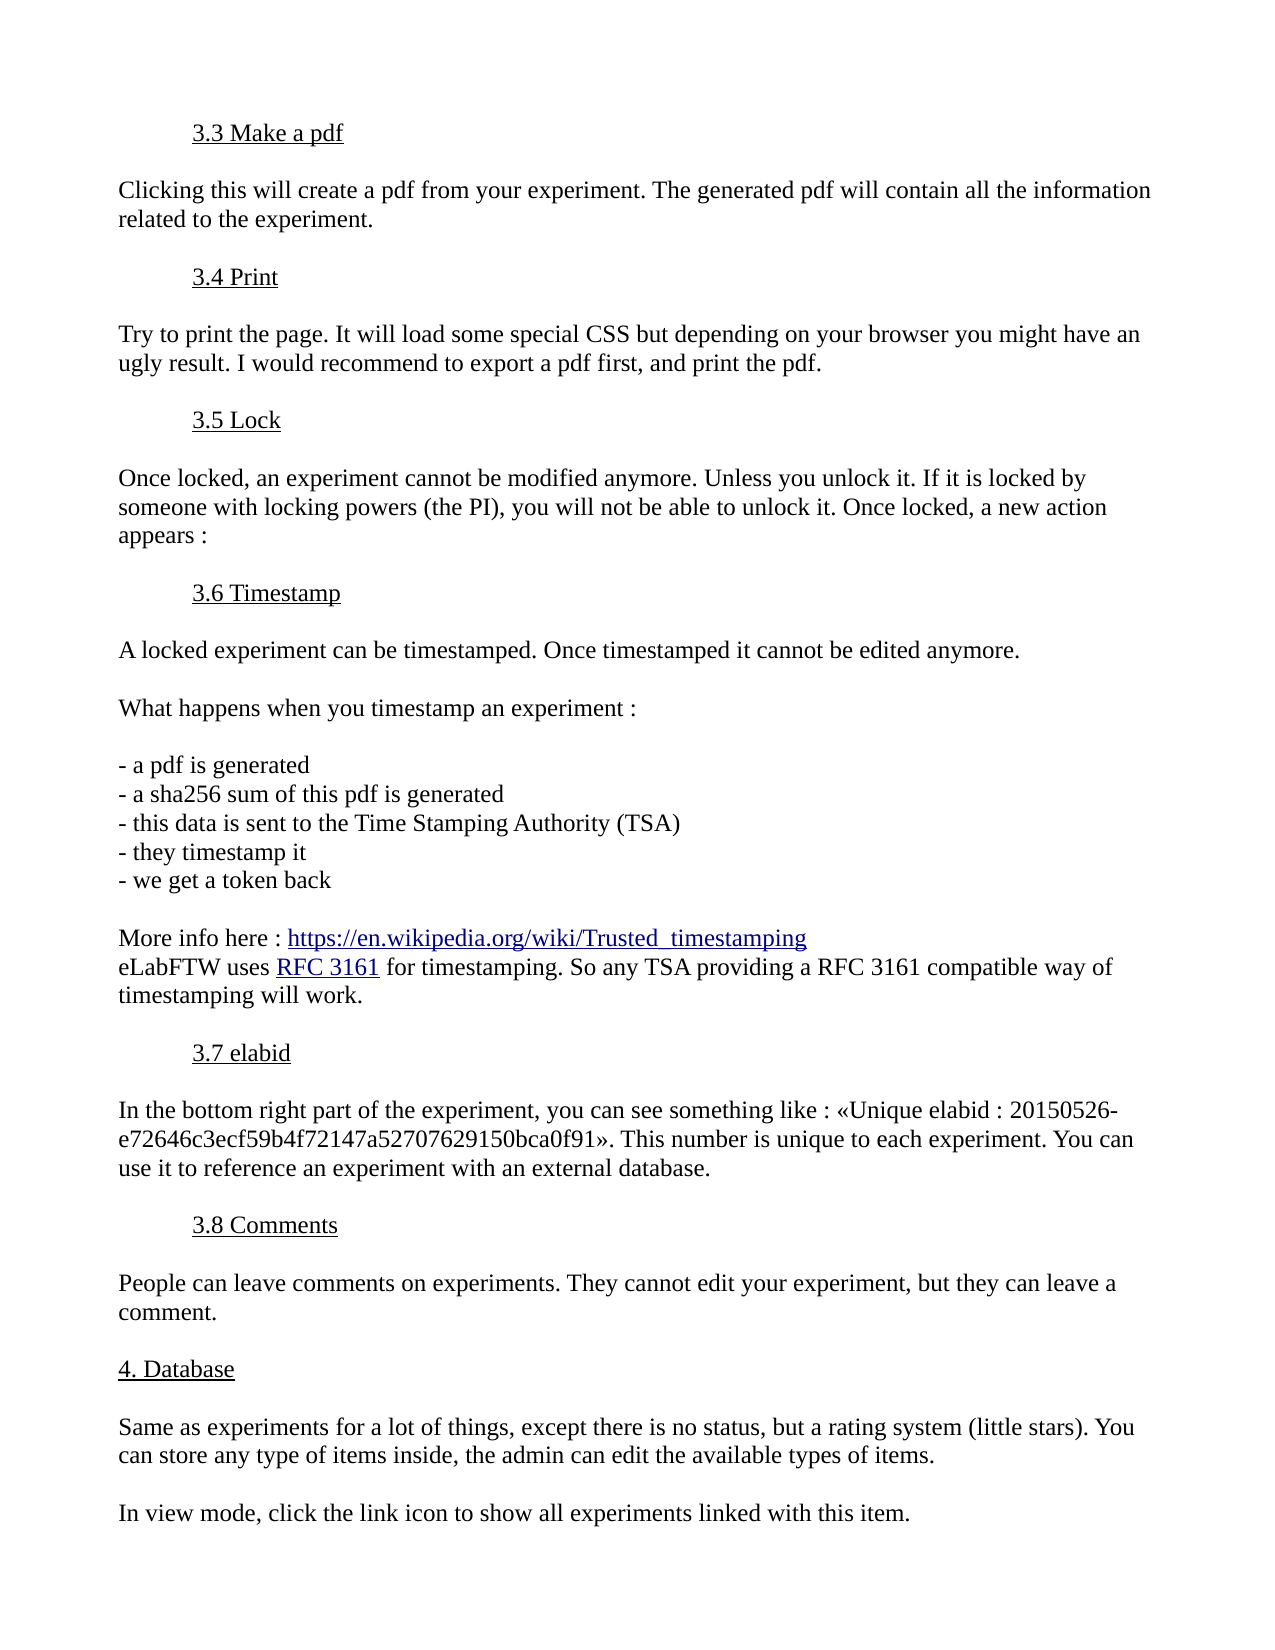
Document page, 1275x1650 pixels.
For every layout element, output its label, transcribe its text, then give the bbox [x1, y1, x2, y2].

text 3.6 Timestamp [192, 578, 1157, 607]
text 3.8 Comments [192, 1211, 1157, 1239]
text More info here : https://en.wikipedia.org/wiki/Trusted_timestamping [118, 923, 1157, 952]
text - a pdf is generated [118, 751, 1157, 779]
text 3.4 Print [192, 262, 1157, 291]
text 3.5 Lock [192, 406, 1157, 434]
text 4. Database [118, 1354, 1157, 1383]
text Once locked, an experiment cannot be modified anymore. Unless you unlock it. If it is locked by someone with locking powers (the PI), you will not be able to unlock it. Once locked, a new action appears : [118, 463, 1157, 549]
text In view mode, click the link icon to show all experiments linked with this item. [118, 1498, 1157, 1527]
text A locked experiment can be timestamped. Once timestamped it cannot be edited anymore. [118, 636, 1157, 664]
text In the bottom right part of the experiment, you can see something like : «Unique elabid : 20150526-e72646c3ecf59b4f72147a52707629150bca0f91». This number is unique to each experiment. You can use it to reference an experiment with an external database. [118, 1096, 1157, 1182]
text 3.7 elabid [192, 1038, 1157, 1067]
text 3.3 Make a pdf [192, 118, 1157, 147]
text eLabFTW uses RFC 3161 for timestamping. So any TSA providing a RFC 3161 compatible way of timestamping will work. [118, 952, 1157, 1009]
text What happens when you timestamp an experiment : [118, 693, 1157, 722]
text - they timestamp it [118, 837, 1157, 866]
text Same as experiments for a lot of things, except there is no status, but a rating system (little stars). You can store any type of items inside, the admin can edit the available types of items. [118, 1412, 1157, 1469]
text Try to print the page. It will load some special CSS but depending on your browser you might have an ugly result. I would recommend to export a pdf first, and print the pdf. [118, 319, 1157, 377]
text Clicking this will create a pdf from your experiment. The generated pdf will contain all the information related to the experiment. [118, 176, 1157, 233]
text - a sha256 sum of this pdf is generated [118, 779, 1157, 808]
text - we get a token back [118, 866, 1157, 894]
text - this data is sent to the Time Stamping Authority (TSA) [118, 808, 1157, 837]
text People can leave comments on experiments. They cannot edit your experiment, but they can leave a comment. [118, 1268, 1157, 1326]
